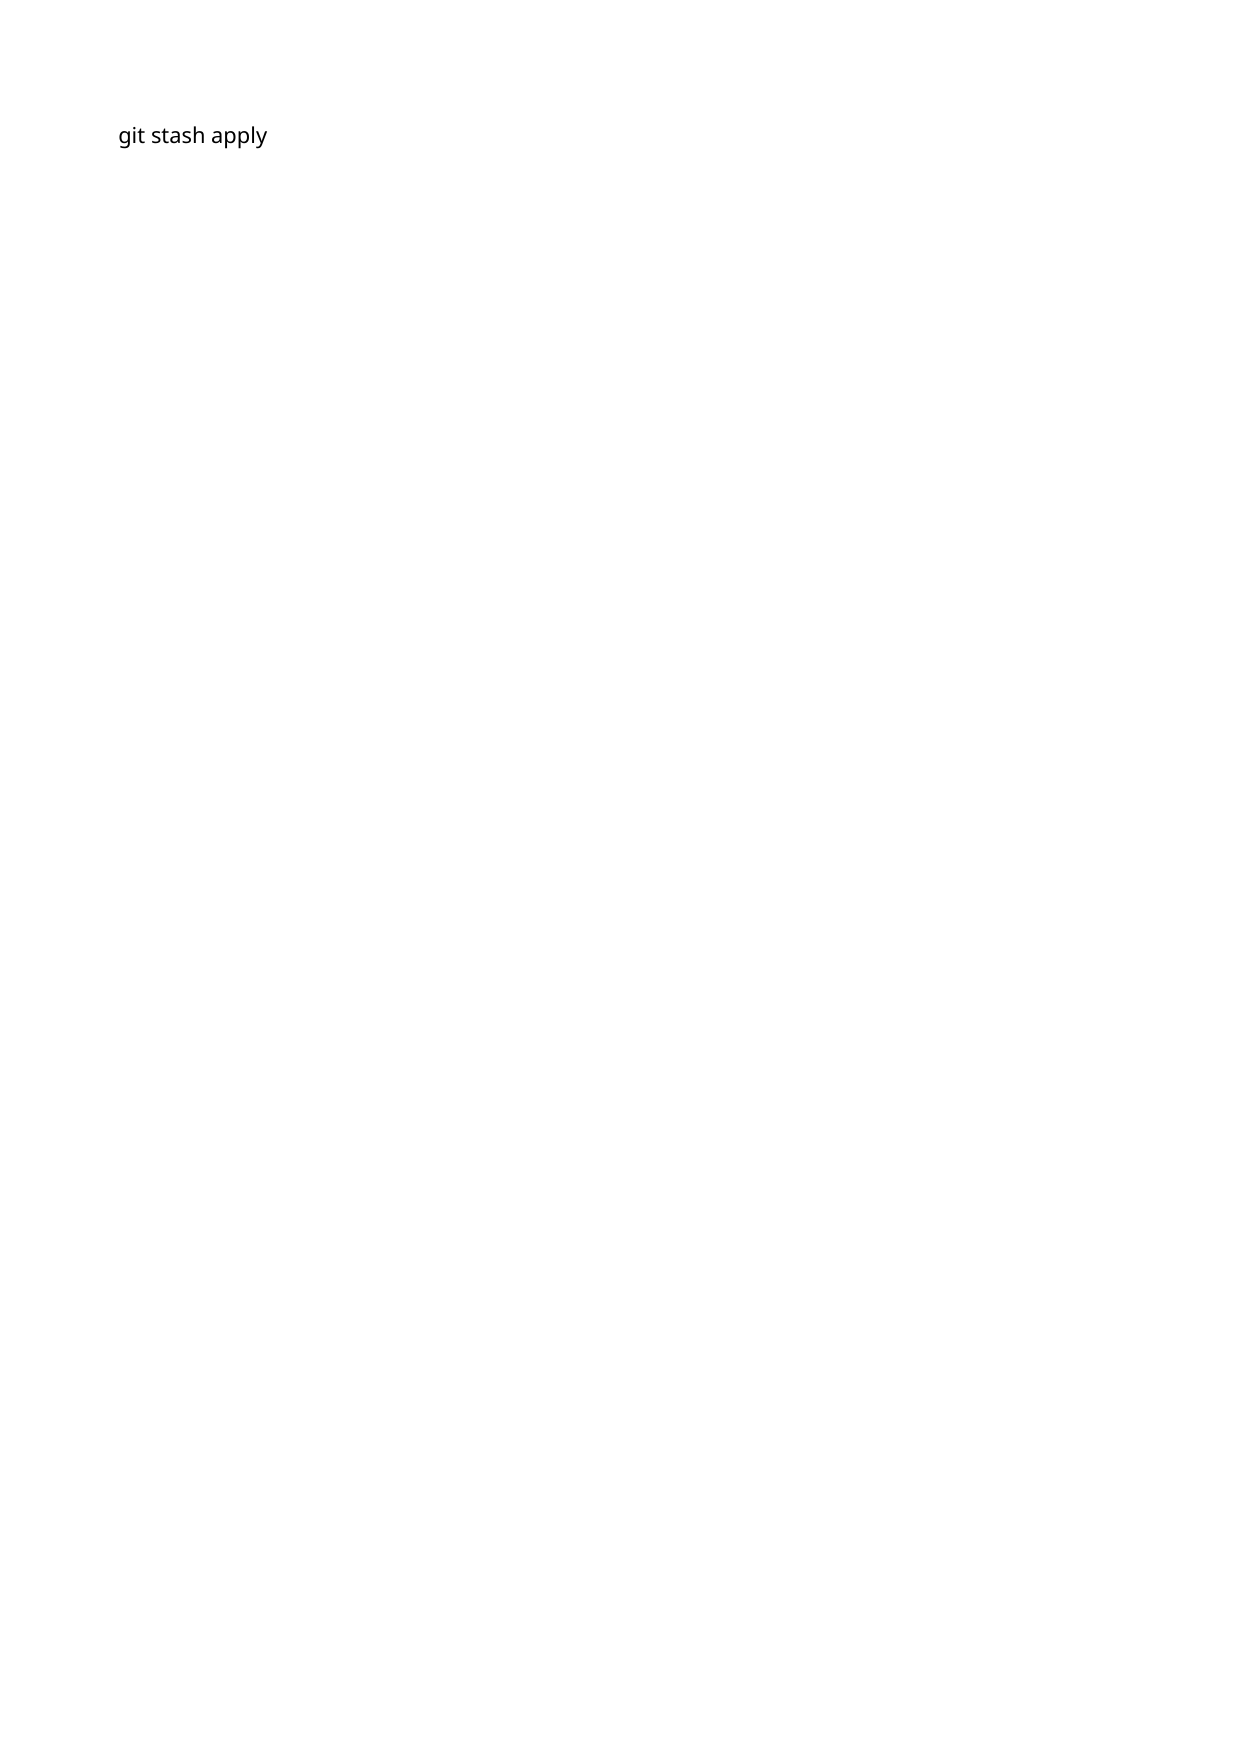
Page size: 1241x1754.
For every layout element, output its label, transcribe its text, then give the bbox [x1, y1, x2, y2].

text git stash apply [118, 118, 1122, 149]
